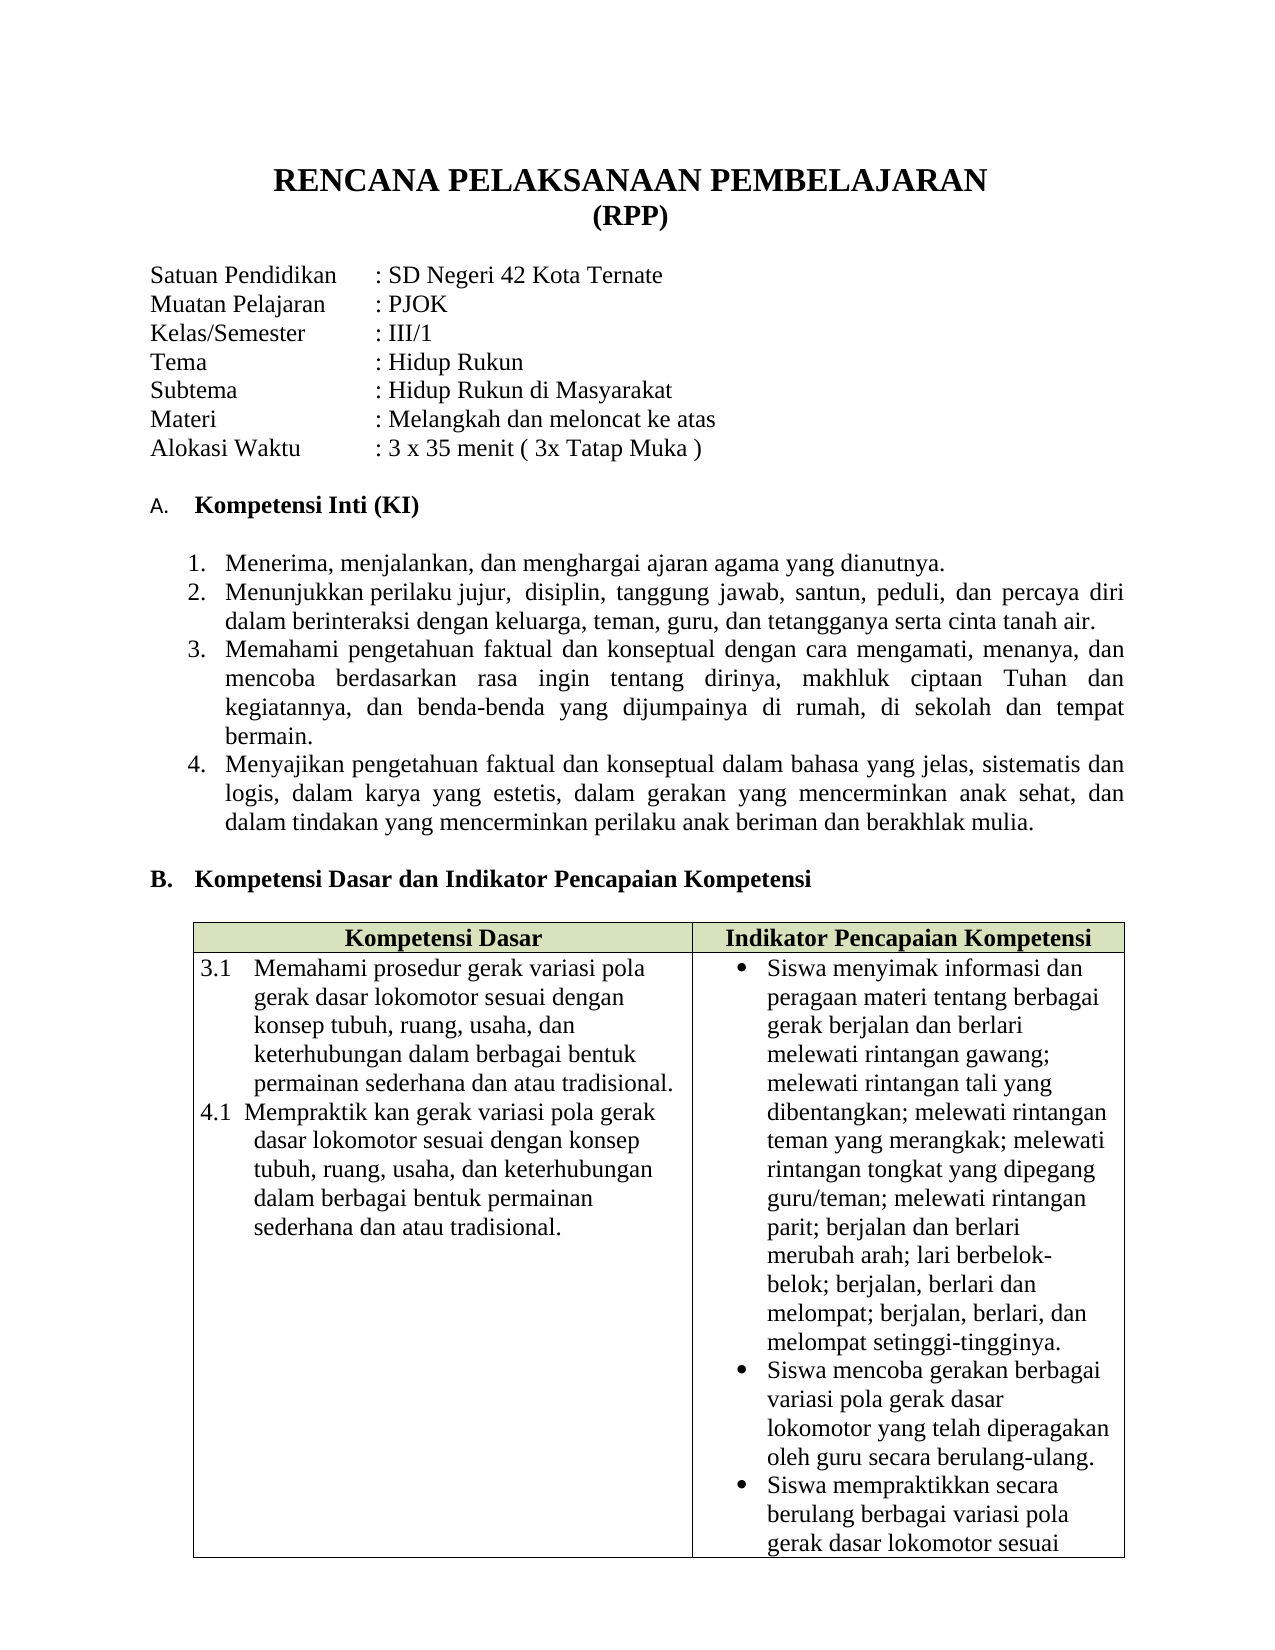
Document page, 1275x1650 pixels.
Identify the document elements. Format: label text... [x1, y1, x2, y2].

table_cell 3.1 Memahami prosedur gerak variasi pola gerak dasar lokomotor sesuai dengan konsep tubuh, ruang, usaha, dan keterhubungan dalam berbagai bentuk permainan sederhana dan atau tradisional. 4.1 Mempraktik kan gerak variasi pola gerak dasar lokomotor sesuai dengan konsep tubuh, ruang, usaha, dan keterhubungan dalam berbagai bentuk permainan sederhana dan atau tradisional. [194, 953, 692, 1557]
list Kompetensi Inti (KI) [150, 490, 1125, 519]
text Muatan Pelajaran : PJOK [150, 289, 1125, 318]
text Tema : Hidup Rukun [150, 347, 1125, 375]
list Menerima, menjalankan, dan menghargai ajaran agama yang dianutnya. [187, 548, 1125, 577]
table_header RENCANA PELAKSANAAN PEMBELAJARAN (RPP) [139, 160, 1122, 232]
text Satuan Pendidikan : SD Negeri 42 Kota Ternate [150, 260, 1125, 289]
text Materi : Melangkah dan meloncat ke atas [150, 404, 1125, 433]
list Menyajikan pengetahuan faktual dan konseptual dalam bahasa yang jelas, sistematis dan logis, dalam karya yang estetis, dalam gerakan yang mencerminkan anak sehat, dan dalam tindakan yang mencerminkan perilaku anak beriman dan berakhlak mulia. [187, 749, 1125, 836]
table_header Kompetensi Dasar [194, 923, 692, 952]
table_cell Siswa menyimak informasi dan peragaan materi tentang berbagai gerak berjalan dan berlari melewati rintangan gawang; melewati rintangan tali yang dibentangkan; melewati rintangan teman yang merangkak; melewati rintangan tongkat yang dipegang guru/teman; melewati rintangan parit; berjalan dan berlari merubah arah; lari berbelok-belok; berjalan, berlari dan melompat; berjalan, berlari, dan melompat setinggi-tingginya. Siswa mencoba gerakan berbagai variasi pola gerak dasar lokomotor yang telah diperagakan oleh guru secara berulang-ulang. Siswa mempraktikkan secara berulang berbagai variasi pola gerak dasar lokomotor sesuai [693, 953, 1124, 1557]
text Subtema : Hidup Rukun di Masyarakat [150, 375, 1125, 404]
table_header Indikator Pencapaian Kompetensi [693, 923, 1124, 952]
list Kompetensi Dasar dan Indikator Pencapaian Kompetensi [150, 864, 1125, 893]
text Alokasi Waktu : 3 x 35 menit ( 3x Tatap Muka ) [150, 433, 1125, 462]
list Menunjukkan perilaku jujur, disiplin, tanggung jawab, santun, peduli, dan percaya diri dalam berinteraksi dengan keluarga, teman, guru, dan tetangganya serta cinta tanah air. [187, 577, 1125, 634]
text Kelas/Semester : III/1 [150, 318, 1125, 347]
list Memahami pengetahuan faktual dan konseptual dengan cara mengamati, menanya, dan mencoba berdasarkan rasa ingin tentang dirinya, makhluk ciptaan Tuhan dan kegiatannya, dan benda-benda yang dijumpainya di rumah, di sekolah dan tempat bermain. [187, 634, 1125, 749]
